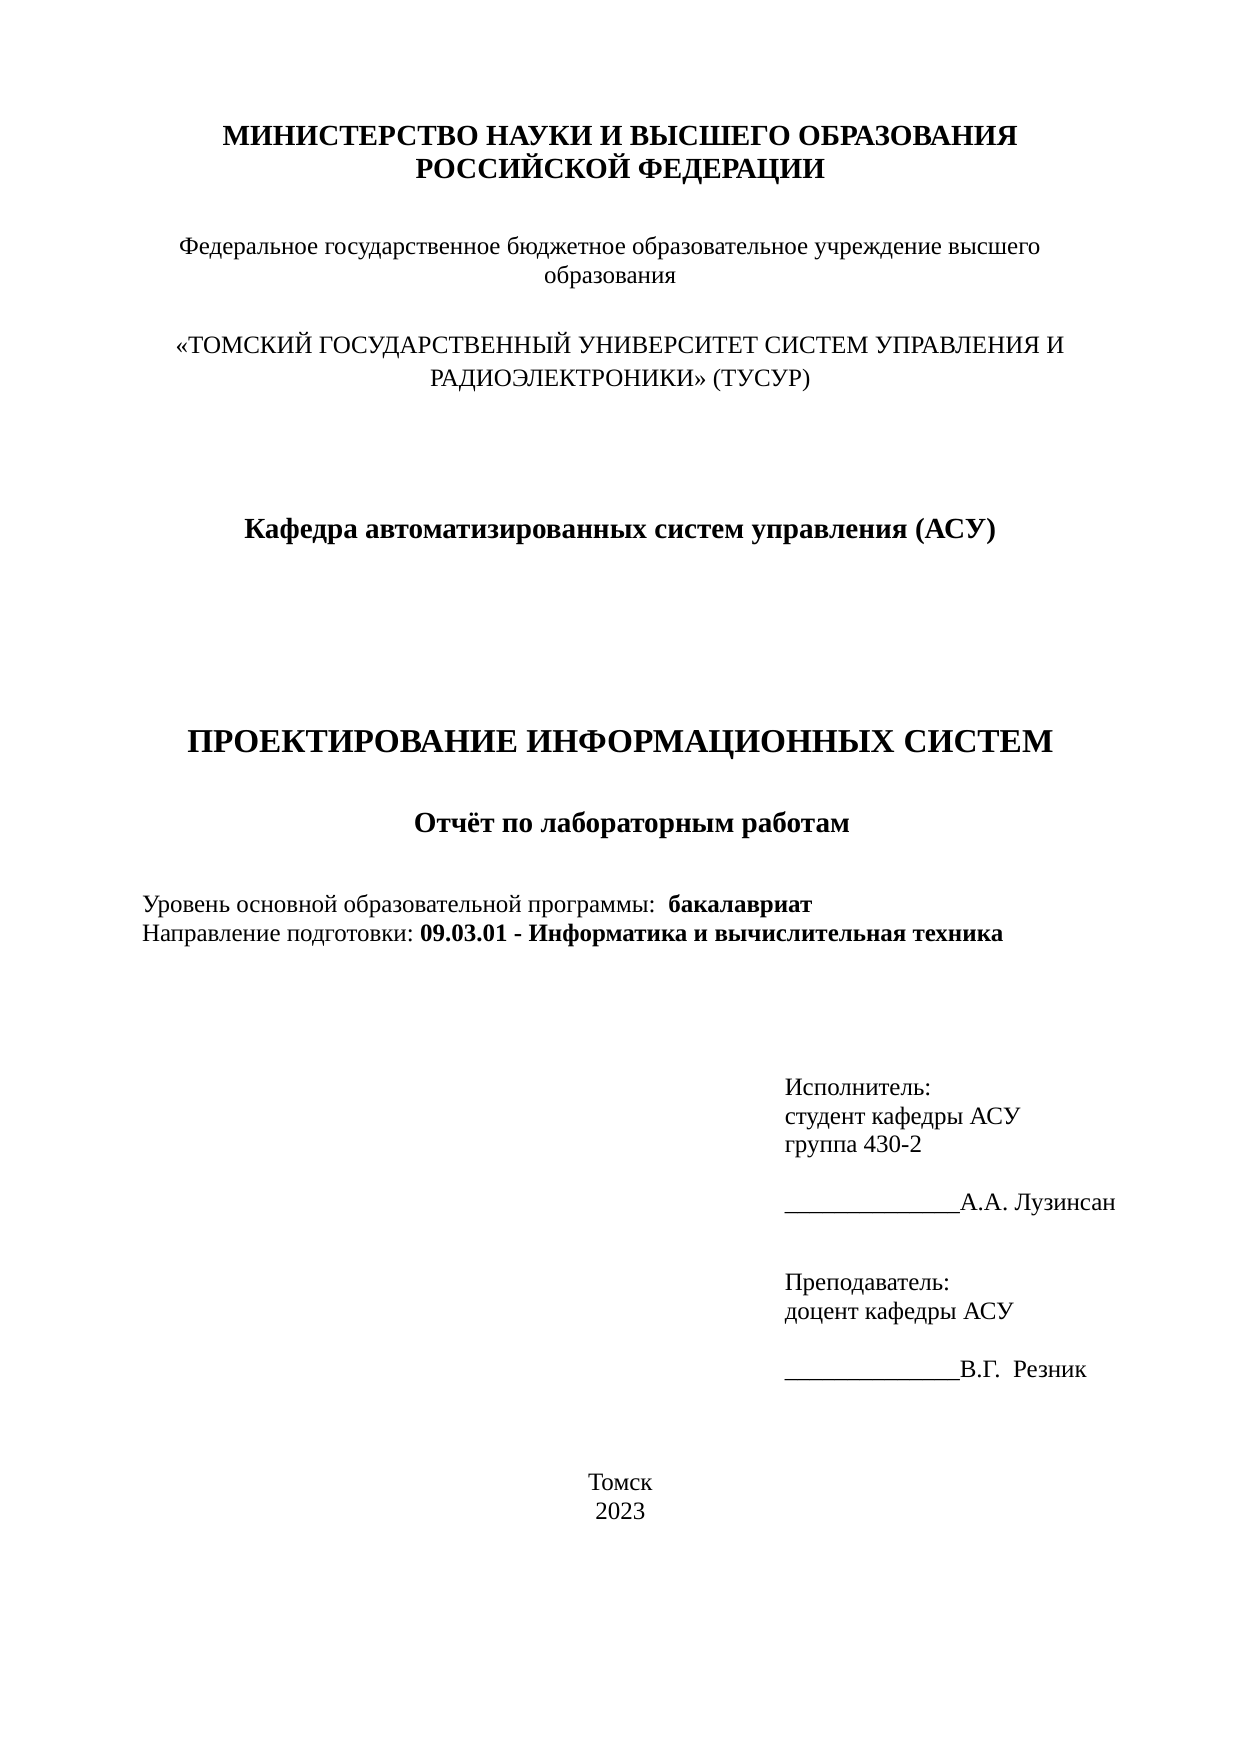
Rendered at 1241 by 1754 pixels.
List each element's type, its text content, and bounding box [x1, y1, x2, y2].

table_cell [142, 1222, 779, 1262]
table_header Исполнитель: студент кафедры АСУ группа 430-2 ______________А.А. Лузинсан [779, 1066, 1145, 1222]
table_cell Преподаватель: доцент кафедры АСУ ______________В.Г. Резник [779, 1262, 1145, 1388]
text Федеральное государственное бюджетное образовательное учреждение высшего образования [142, 231, 1078, 289]
table_cell [142, 1262, 779, 1388]
text 2023 [142, 1496, 1098, 1525]
text Уровень основной образовательной программы: бакалавриат [142, 889, 1098, 918]
text Отчёт по лабораторным работам [165, 805, 1098, 839]
text «ТОМСКИЙ ГОСУДАРСТВЕННЫЙ УНИВЕРСИТЕТ СИСТЕМ УПРАВЛЕНИЯ И РАДИОЭЛЕКТРОНИКИ» (ТУСУР) [142, 330, 1098, 392]
table_cell [779, 1222, 1145, 1262]
text МИНИСТЕРСТВО НАУКИ И ВЫСШЕГО ОБРАЗОВАНИЯ РОССИЙСКОЙ ФЕДЕРАЦИИ [142, 118, 1098, 185]
text Направление подготовки: 09.03.01 - Информатика и вычислительная техника [142, 918, 1098, 947]
table_header [142, 1066, 779, 1222]
subtitle ПРОЕКТИРОВАНИЕ ИНФОРМАЦИОННЫХ СИСТЕМ [142, 721, 1098, 759]
text Томск [142, 1467, 1098, 1496]
text Кафедра автоматизированных систем управления (АСУ) [142, 511, 1098, 545]
